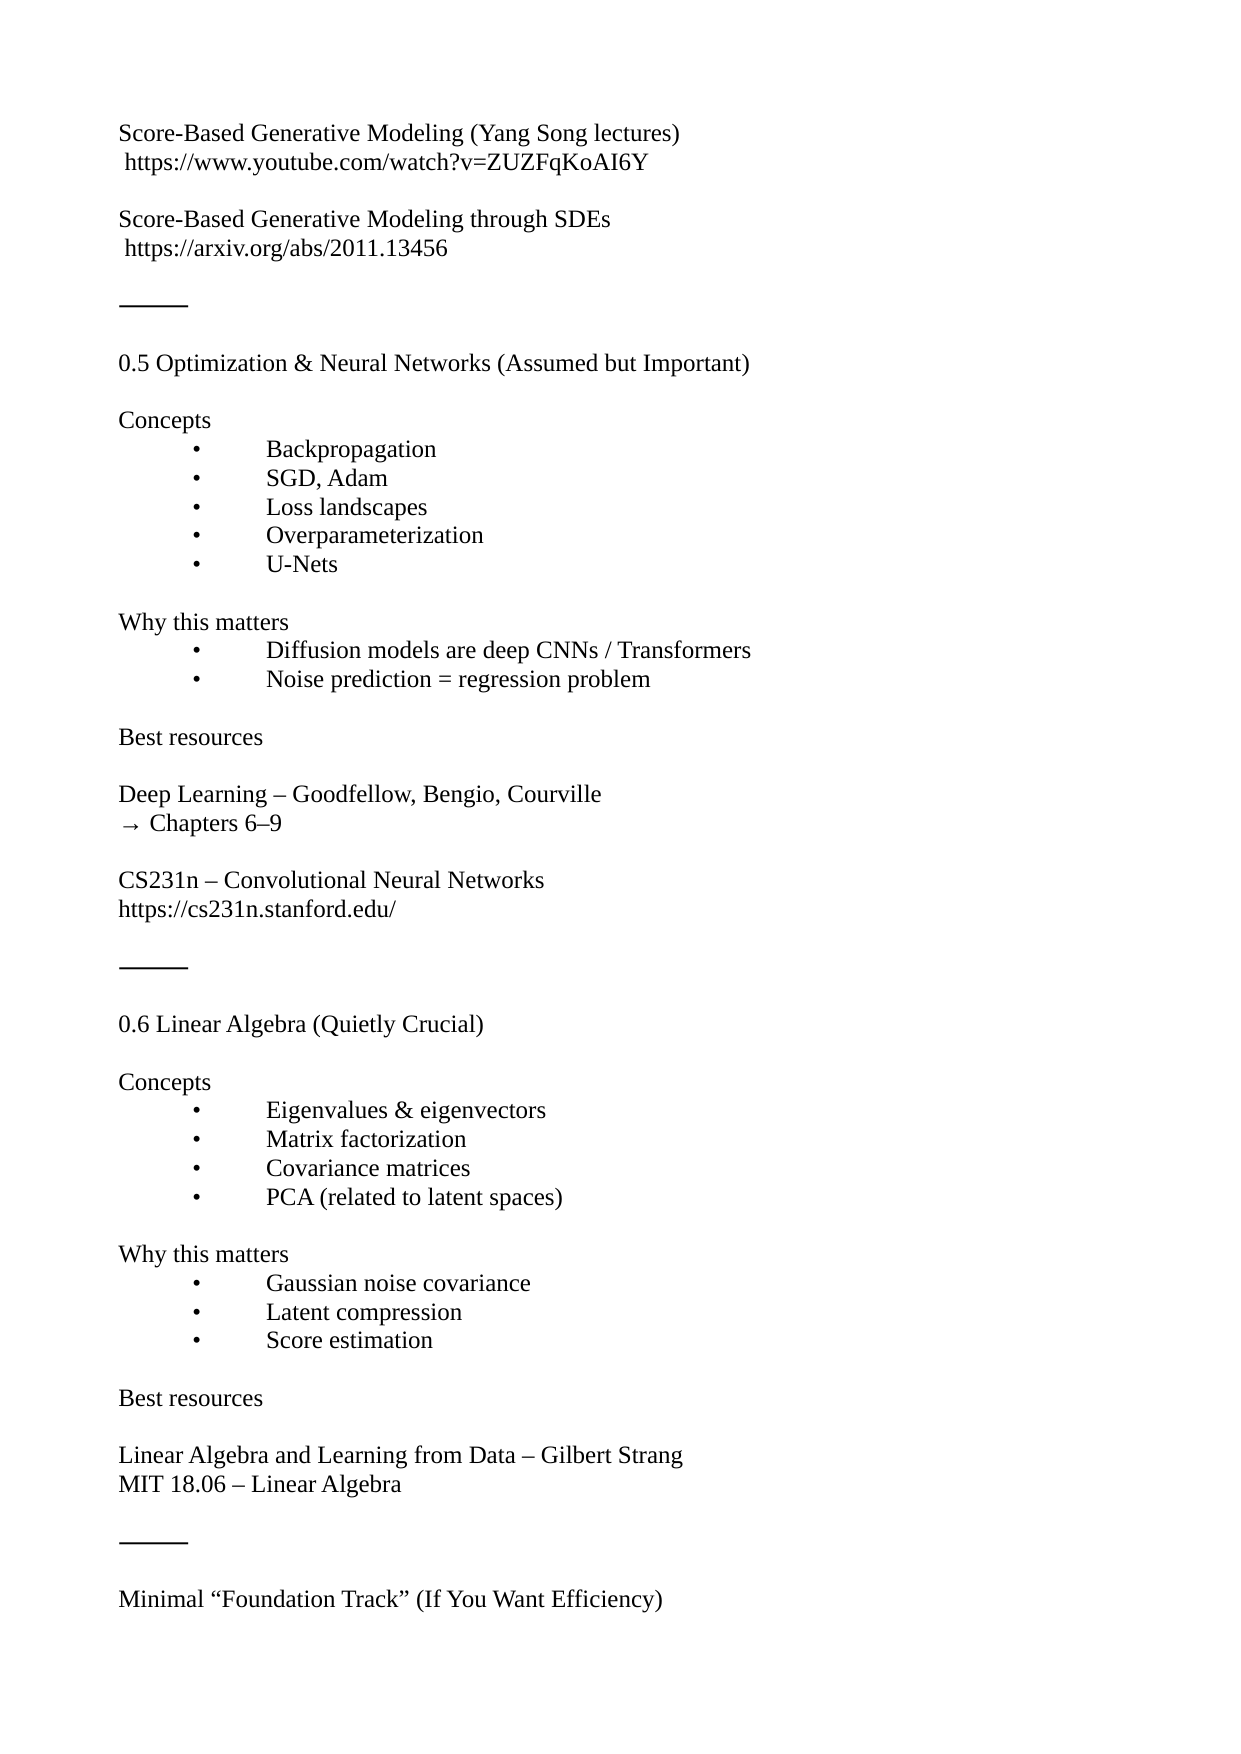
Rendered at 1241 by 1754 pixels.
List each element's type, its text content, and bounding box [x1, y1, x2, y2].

text • Loss landscapes [118, 492, 1122, 521]
text ⸻ [118, 952, 1122, 981]
text • Score estimation [118, 1326, 1122, 1354]
text Linear Algebra and Learning from Data – Gilbert Strang [118, 1441, 1122, 1469]
text MIT 18.06 – Linear Algebra [118, 1469, 1122, 1498]
text https://www.youtube.com/watch?v=ZUZFqKoAI6Y [118, 147, 1122, 176]
text • Diffusion models are deep CNNs / Transformers [118, 636, 1122, 664]
text • Latent compression [118, 1297, 1122, 1326]
text 0.5 Optimization & Neural Networks (Assumed but Important) [118, 348, 1122, 377]
text Concepts [118, 1067, 1122, 1096]
text Why this matters [118, 1239, 1122, 1268]
text Score-Based Generative Modeling (Yang Song lectures) [118, 118, 1122, 147]
text CS231n – Convolutional Neural Networks [118, 866, 1122, 894]
text • Gaussian noise covariance [118, 1268, 1122, 1297]
text Deep Learning – Goodfellow, Bengio, Courville [118, 779, 1122, 808]
text Score-Based Generative Modeling through SDEs [118, 204, 1122, 233]
text • PCA (related to latent spaces) [118, 1182, 1122, 1211]
text • Noise prediction = regression problem [118, 664, 1122, 693]
text • Matrix factorization [118, 1124, 1122, 1153]
text ⸻ [118, 291, 1122, 319]
text → Chapters 6–9 [118, 808, 1122, 837]
text Why this matters [118, 607, 1122, 636]
text Concepts [118, 406, 1122, 434]
text Best resources [118, 722, 1122, 751]
text Best resources [118, 1383, 1122, 1412]
text • SGD, Adam [118, 463, 1122, 492]
text Minimal “Foundation Track” (If You Want Efficiency) [118, 1584, 1122, 1613]
text • Eigenvalues & eigenvectors [118, 1096, 1122, 1124]
text • Overparameterization [118, 521, 1122, 549]
text • Covariance matrices [118, 1153, 1122, 1182]
text • Backpropagation [118, 434, 1122, 463]
text • U-Nets [118, 549, 1122, 578]
text https://arxiv.org/abs/2011.13456 [118, 233, 1122, 262]
text ⸻ [118, 1527, 1122, 1556]
text 0.6 Linear Algebra (Quietly Crucial) [118, 1009, 1122, 1038]
text https://cs231n.stanford.edu/ [118, 894, 1122, 923]
